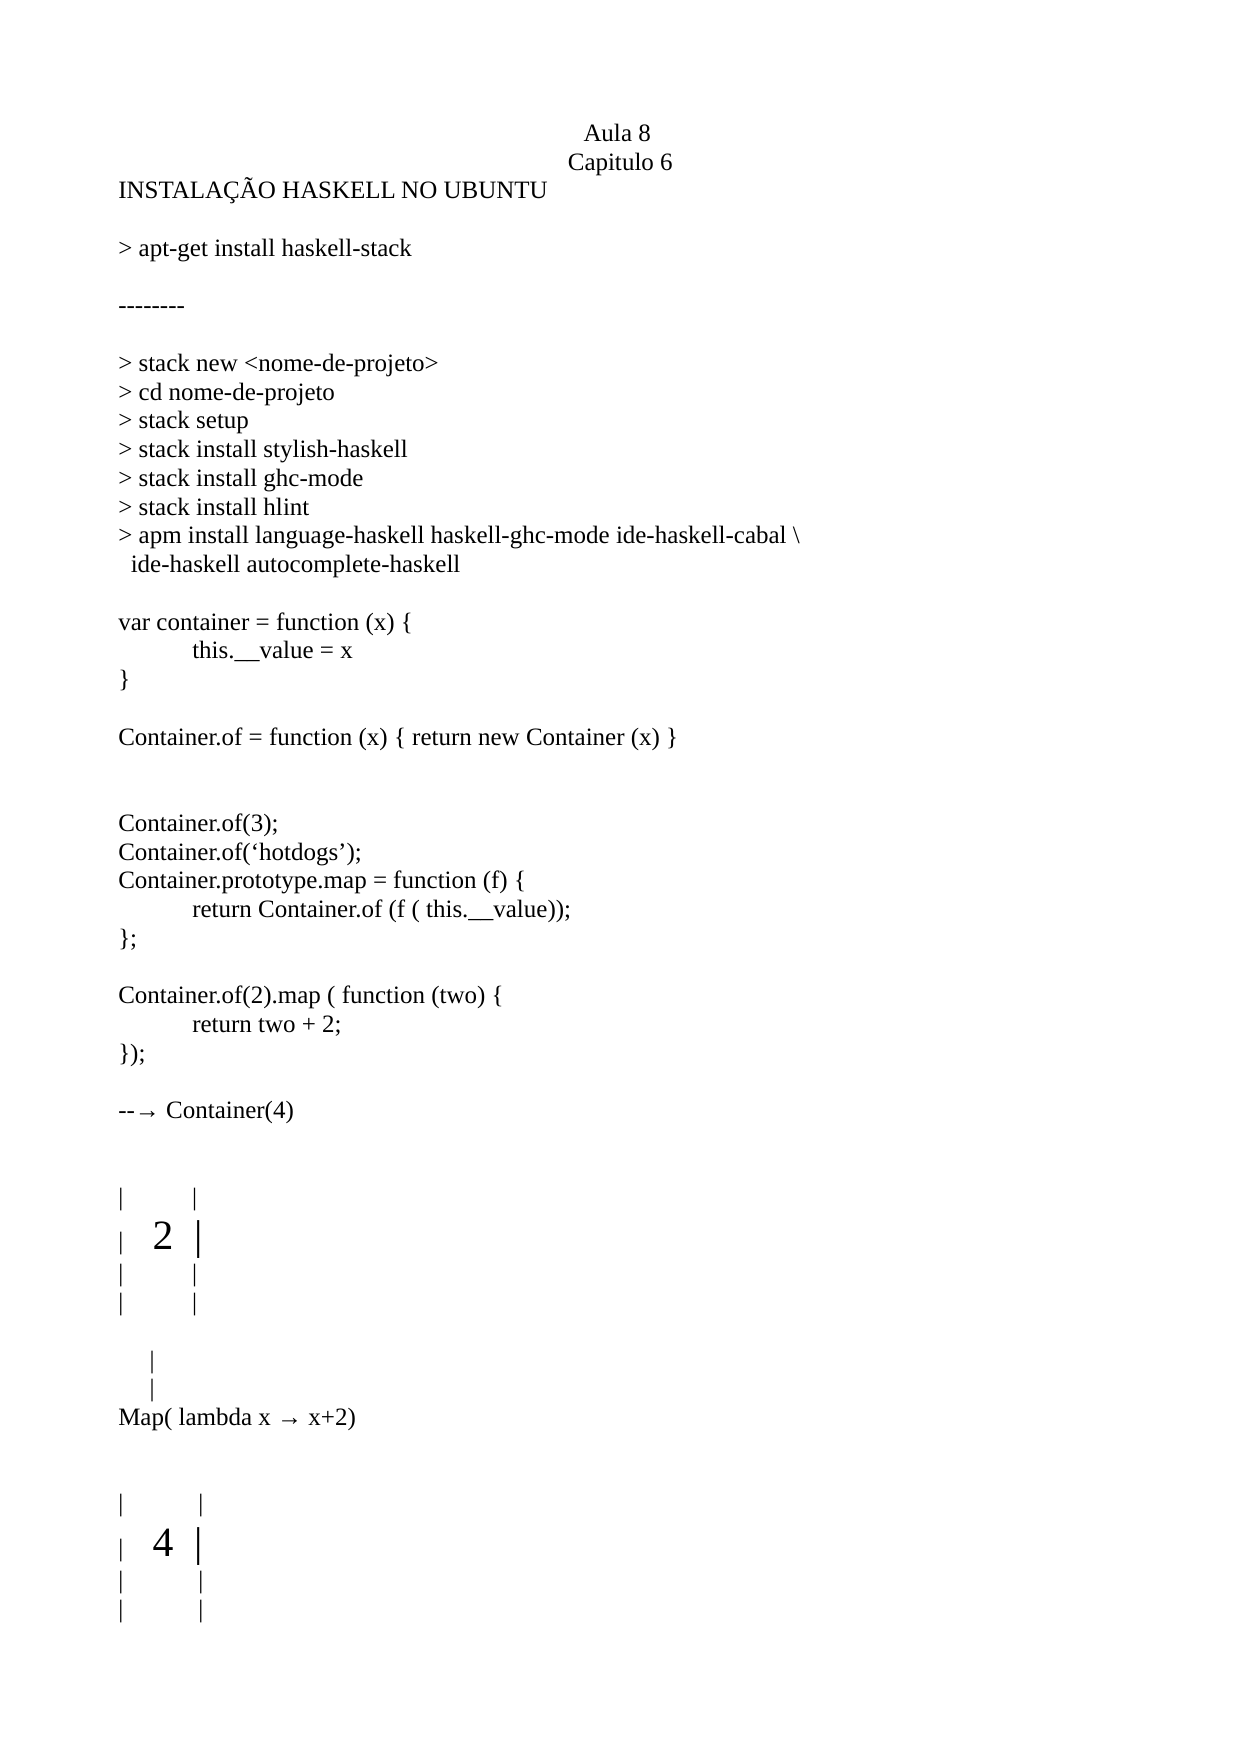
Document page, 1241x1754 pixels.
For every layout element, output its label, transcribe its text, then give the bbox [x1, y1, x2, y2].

text Map( lambda x → x+2) [118, 1402, 1122, 1431]
text INSTALAÇÃO HASKELL NO UBUNTU [118, 176, 1122, 204]
text Aula 8 [118, 118, 1122, 147]
text | [118, 1373, 1122, 1402]
text ide-haskell autocomplete-haskell [118, 549, 1122, 578]
text Capitulo 6 [118, 147, 1122, 176]
text } [118, 664, 1122, 693]
text | | [118, 1258, 1122, 1287]
text }; [118, 923, 1122, 952]
text | | [118, 1287, 1122, 1316]
text Container.of(3); [118, 808, 1122, 837]
text | [118, 1345, 1122, 1373]
text > stack setup [118, 406, 1122, 434]
text Container.of = function (x) { return new Container (x) } [118, 722, 1122, 751]
text | | [118, 1182, 1122, 1211]
text --→ Container(4) [118, 1096, 1122, 1124]
text Container.of(‘hotdogs’); [118, 837, 1122, 866]
text var container = function (x) { [118, 607, 1122, 636]
text > stack new <nome-de-projeto> [118, 348, 1122, 377]
text > stack install ghc-mode [118, 463, 1122, 492]
text return Container.of (f ( this.__value)); [118, 894, 1122, 923]
text | | [118, 1594, 1122, 1623]
text > apm install language-haskell haskell-ghc-mode ide-haskell-cabal \ [118, 521, 1122, 549]
text Container.of(2).map ( function (two) { [118, 981, 1122, 1009]
text > stack install stylish-haskell [118, 434, 1122, 463]
text > apt-get install haskell-stack [118, 233, 1122, 262]
text -------- [118, 291, 1122, 319]
text > stack install hlint [118, 492, 1122, 521]
text }); [118, 1038, 1122, 1067]
text Container.prototype.map = function (f) { [118, 866, 1122, 894]
text | | [118, 1488, 1122, 1517]
text return two + 2; [118, 1009, 1122, 1038]
text | 2 | [118, 1211, 1122, 1258]
text > cd nome-de-projeto [118, 377, 1122, 406]
text this.__value = x [118, 636, 1122, 664]
text | | [118, 1565, 1122, 1594]
text | 4 | [118, 1517, 1122, 1565]
